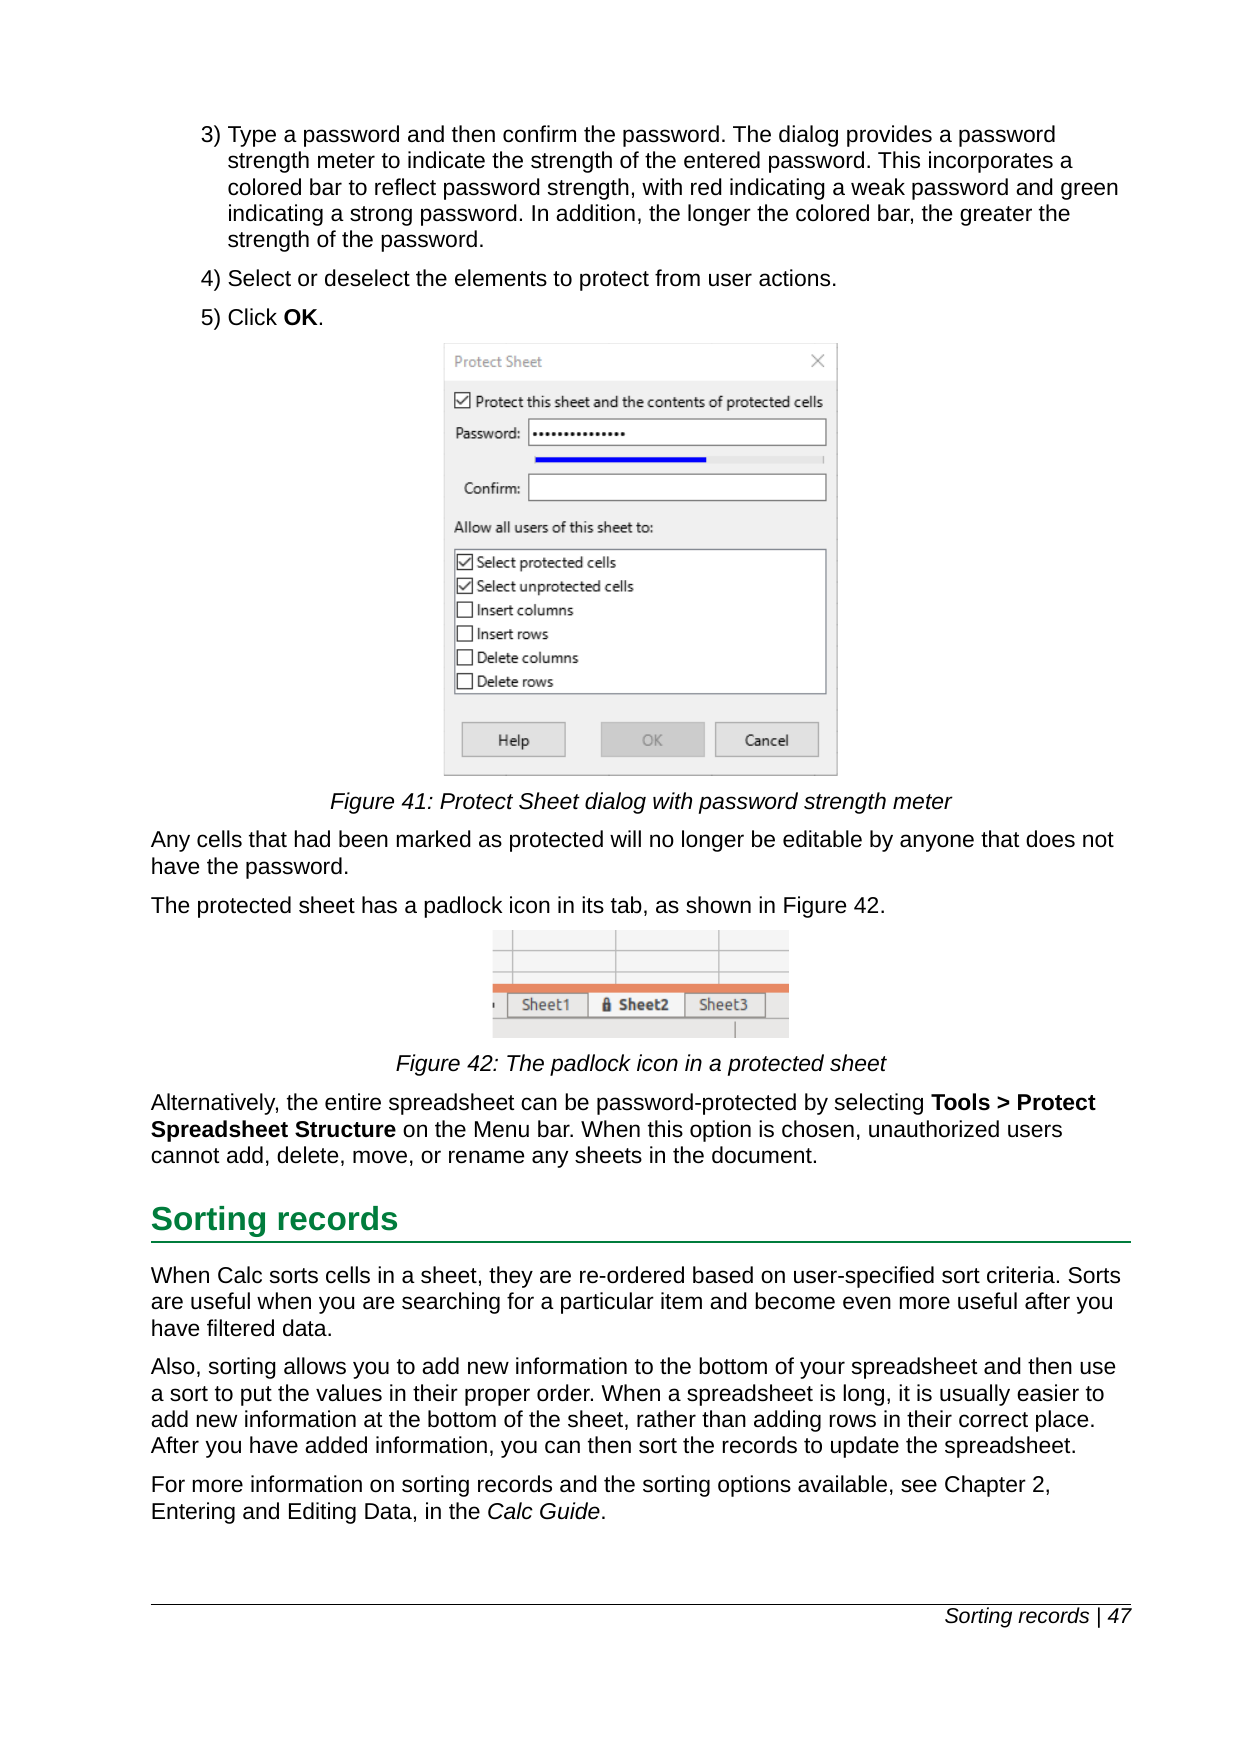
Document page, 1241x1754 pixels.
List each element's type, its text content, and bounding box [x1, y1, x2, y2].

text When Calc sorts cells in a sheet, they are re-ordered based on user-specified sort criteria. Sorts are useful when you are searching for a particular item and become even more useful after you have filtered data. [151, 1262, 1131, 1341]
text Also, sorting allows you to add new information to the bottom of your spreadsheet and then use a sort to put the values in their proper order. When a spreadsheet is long, it is usually easier to add new information at the bottom of the sheet, rather than adding rows in their correct place. After you have added information, you can then sort the records to update the spreadsheet. [151, 1353, 1131, 1459]
text Figure 42: The padlock icon in a protected sheet [396, 1050, 886, 1077]
text For more information on sorting records and the sorting options available, see Chapter 2, Entering and Editing Data, in the Calc Guide. [151, 1471, 1131, 1524]
list Select or deselect the elements to protect from user actions. [227, 265, 1131, 292]
subtitle Sorting records [151, 1199, 1131, 1241]
list Click OK. [227, 304, 1131, 331]
picture [443, 343, 838, 776]
list Type a password and then confirm the password. The dialog provides a password strength meter to indicate the strength of the entered password. This incorporates a colored bar to reflect password strength, with red indicating a weak password and green indicating a strong password. In addition, the longer the colored bar, the greater the strength of the password. [227, 121, 1131, 253]
text Any cells that had been marked as protected will no longer be editable by anyone that does not have the password. [151, 826, 1131, 879]
text Figure 41: Protect Sheet dialog with password strength meter [330, 788, 952, 814]
text Alternatively, the entire spreadsheet can be password-protected by selecting Tools > Protect Spreadsheet Structure on the Menu bar. When this option is chosen, unauthorized users cannot add, delete, move, or rename any sheets in the document. [151, 1089, 1131, 1168]
text The protected sheet has a padlock icon in its tab, as shown in Figure 42. [151, 892, 1131, 918]
picture [492, 930, 789, 1038]
